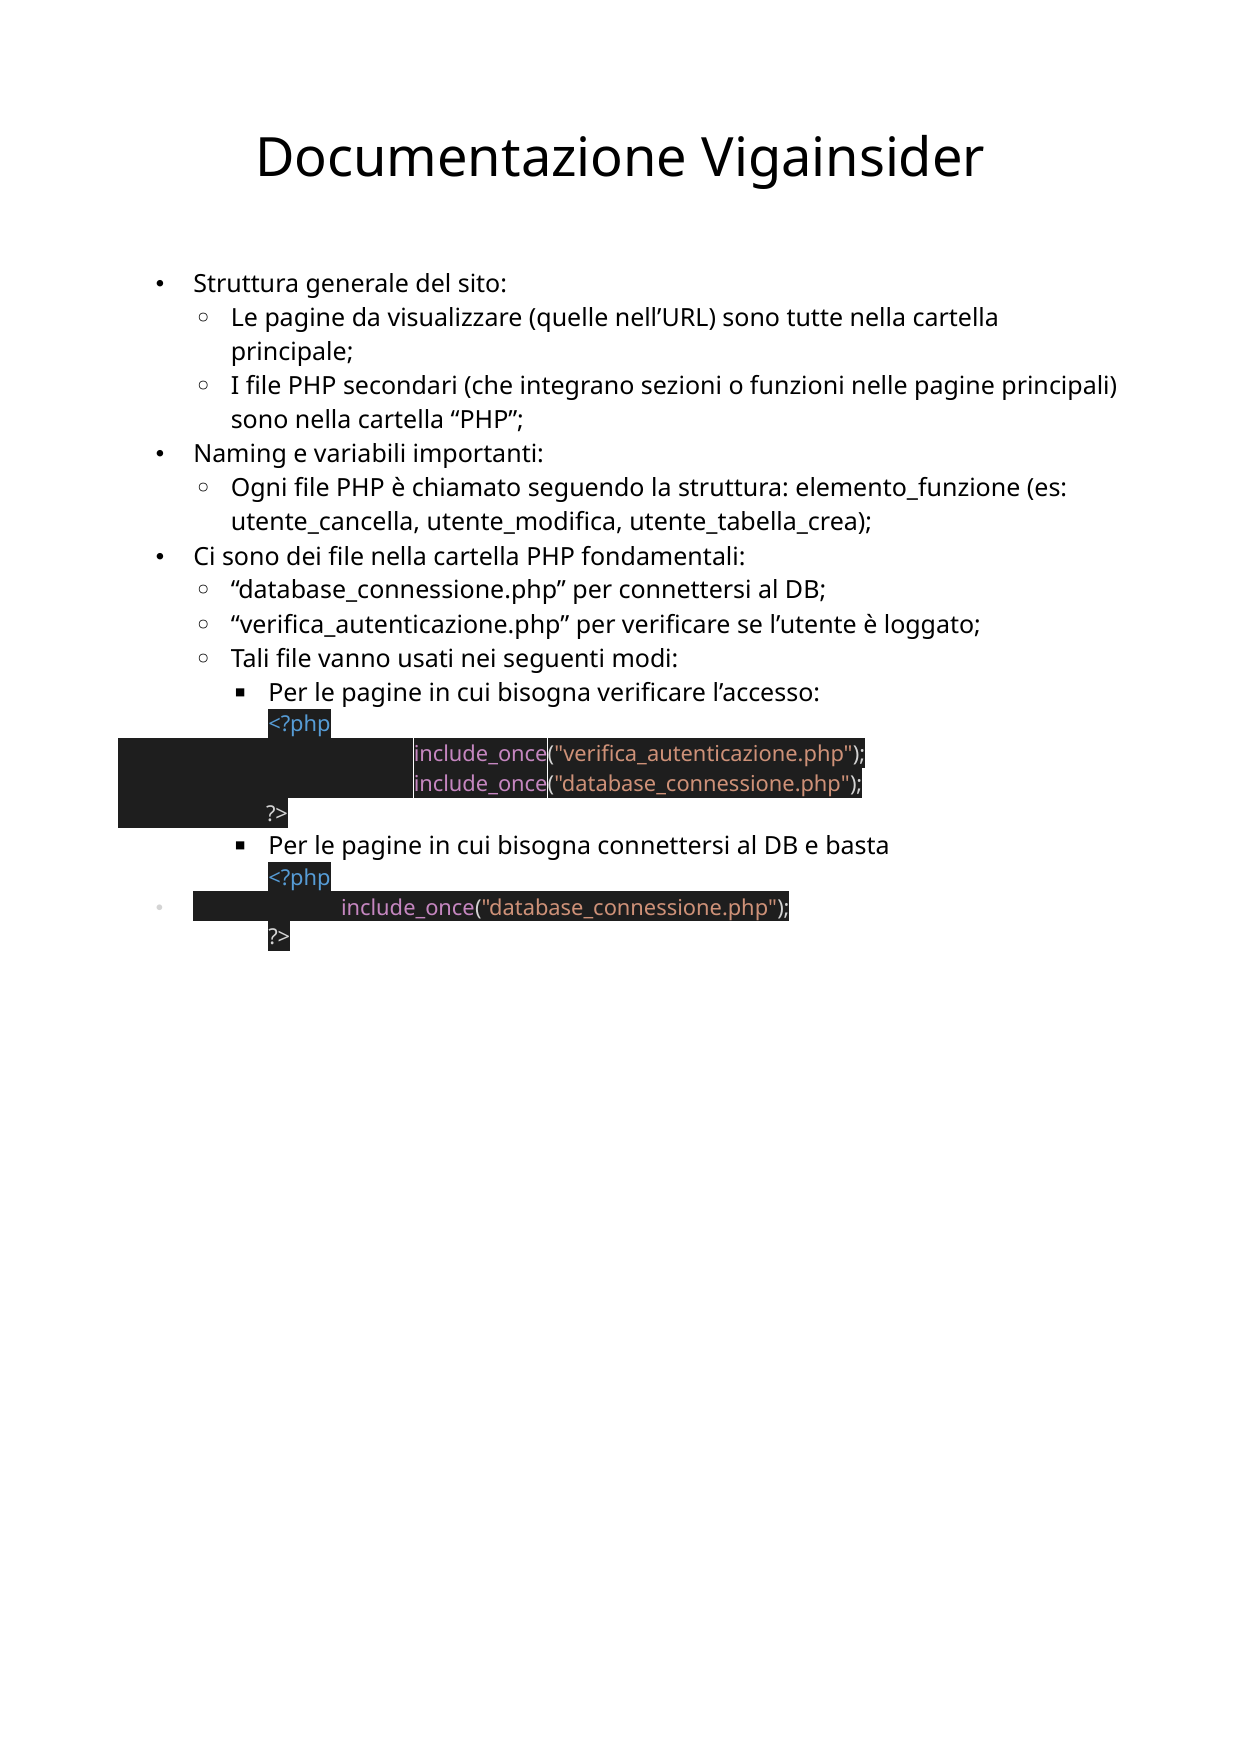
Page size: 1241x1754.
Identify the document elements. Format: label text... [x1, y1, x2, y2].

list I file PHP secondari (che integrano sezioni o funzioni nelle pagine principali) sono nella cartella “PHP”; [193, 368, 1122, 436]
list Naming e variabili importanti: [156, 436, 1122, 470]
list Le pagine da visualizzare (quelle nell’URL) sono tutte nella cartella principale; [193, 300, 1122, 368]
text Documentazione Vigainsider [118, 118, 1122, 192]
text include_once("database_connessione.php"); [118, 768, 1122, 798]
list Per le pagine in cui bisogna verificare l’accesso: [231, 674, 1122, 708]
list Ogni file PHP è chiamato seguendo la struttura: elemento_funzione (es: utente_cancella, utente_modifica, utente_tabella_crea); [193, 470, 1122, 538]
list ?> [231, 921, 1122, 951]
list include_once("database_connessione.php"); [156, 891, 1122, 921]
list Ci sono dei file nella cartella PHP fondamentali: [156, 538, 1122, 572]
text include_once("verifica_autenticazione.php"); [118, 738, 1122, 768]
list “database_connessione.php” per connettersi al DB; [193, 572, 1122, 606]
list Struttura generale del sito: [156, 266, 1122, 300]
list “verifica_autenticazione.php” per verificare se l’utente è loggato; [193, 606, 1122, 640]
list <?php [231, 862, 1122, 891]
list <?php [231, 708, 1122, 738]
text ?> [118, 798, 1122, 828]
list Per le pagine in cui bisogna connettersi al DB e basta [231, 828, 1122, 862]
list Tali file vanno usati nei seguenti modi: [193, 640, 1122, 674]
